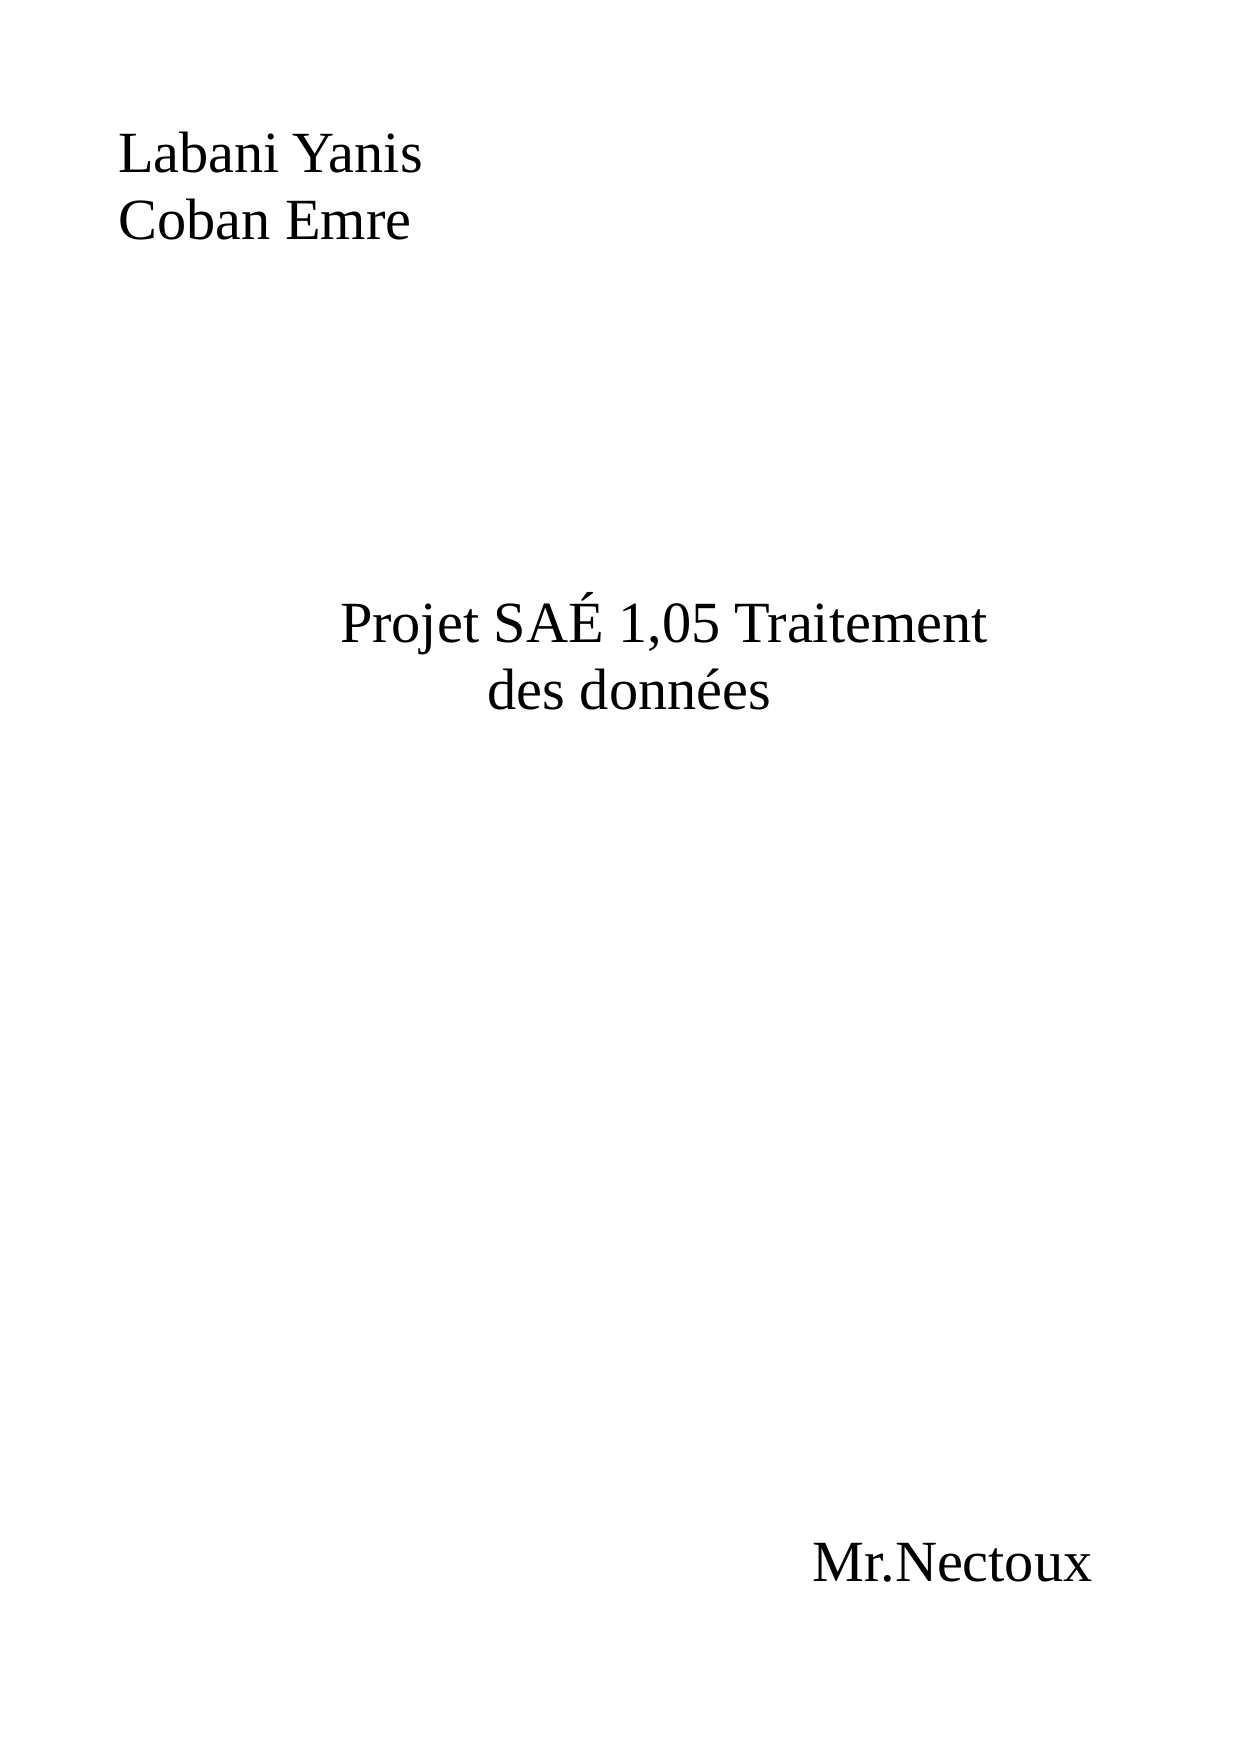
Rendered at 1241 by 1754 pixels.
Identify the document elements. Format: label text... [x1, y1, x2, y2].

text Mr.Nectoux [118, 1527, 1122, 1594]
text Projet SAÉ 1,05 Traitement [118, 588, 1122, 655]
text Labani Yanis [118, 118, 1122, 185]
text Coban Emre [118, 185, 1122, 252]
text des données [118, 655, 1122, 722]
